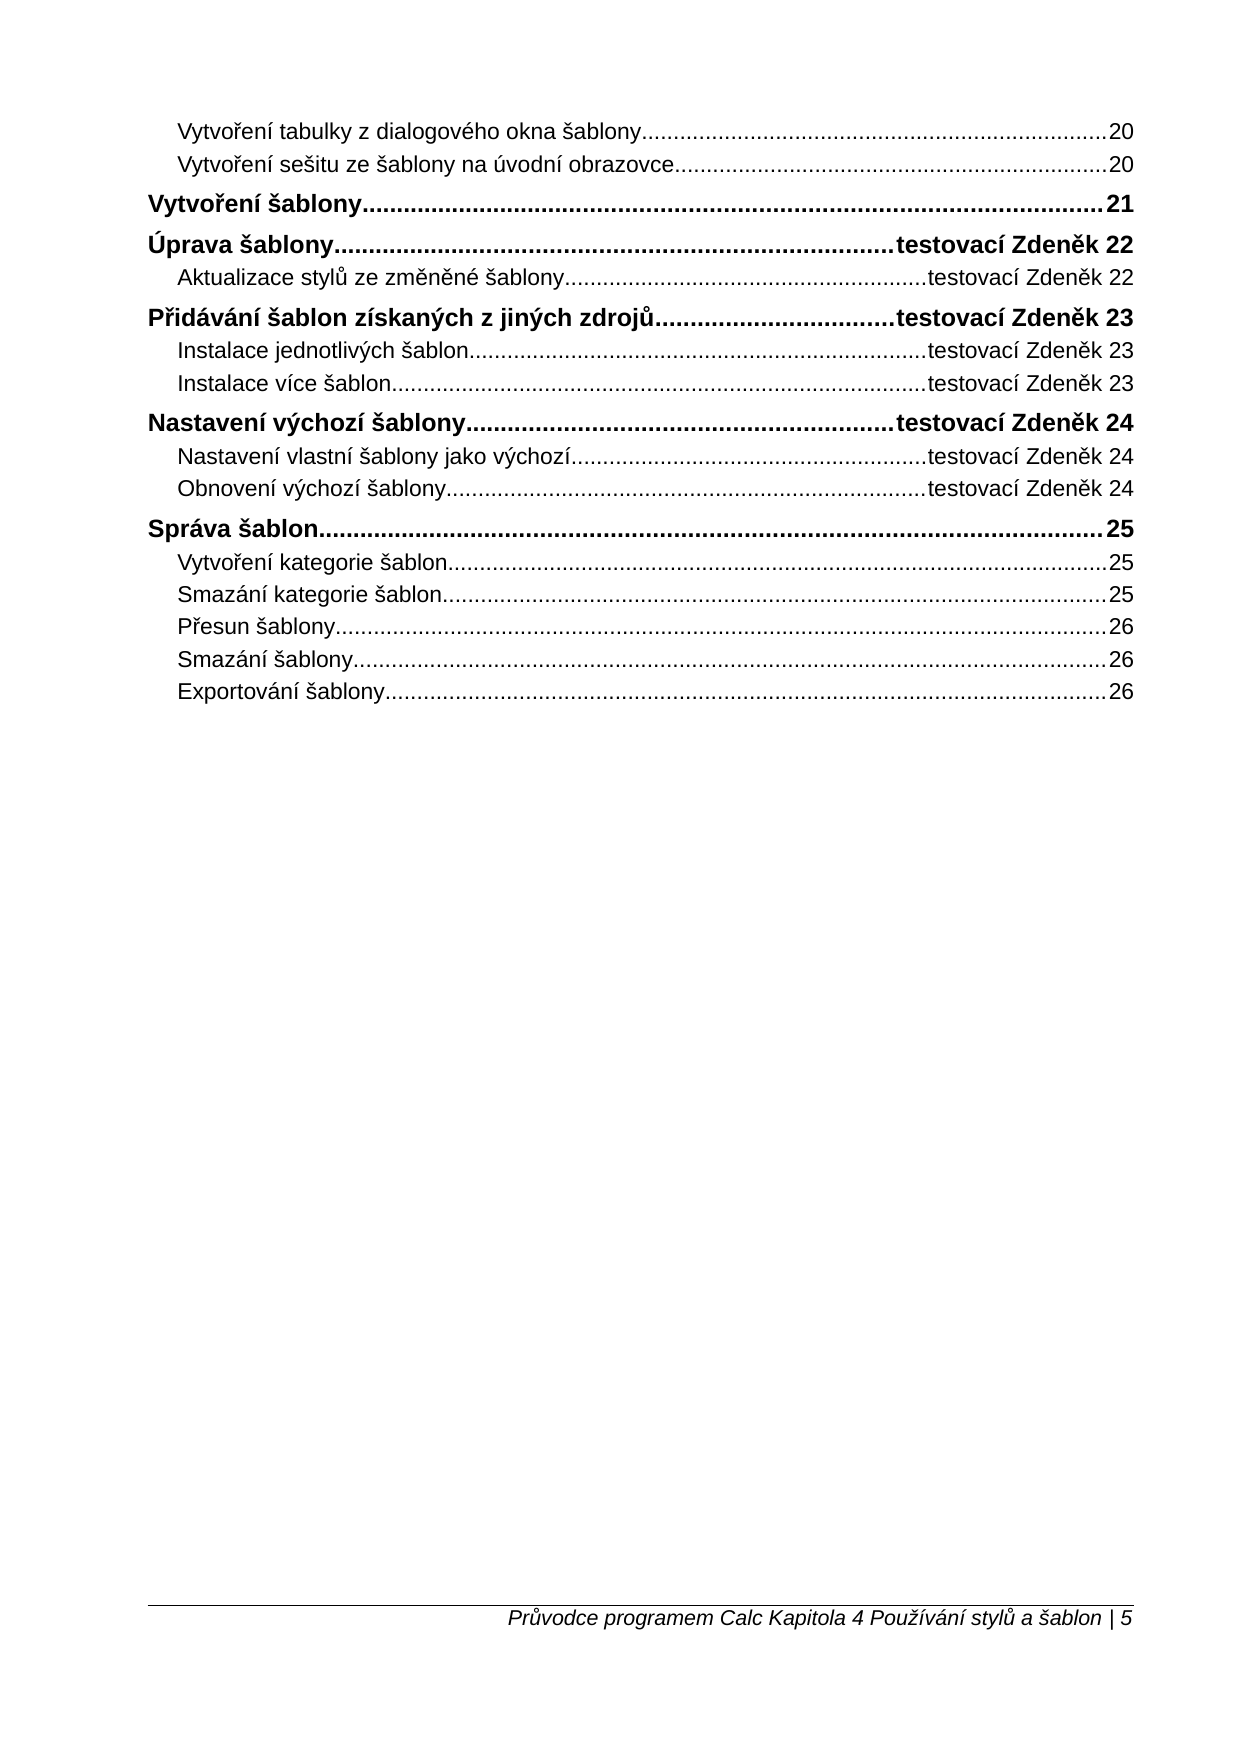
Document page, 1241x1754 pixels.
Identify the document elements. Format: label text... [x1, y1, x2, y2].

text Aktualizace stylů ze změněné šablony testovací Zdeněk 22 [177, 264, 1134, 291]
text Přidávání šablon získaných z jiných zdrojů testovací Zdeněk 23 [148, 303, 1134, 331]
text Instalace jednotlivých šablon testovací Zdeněk 23 [177, 337, 1134, 364]
text Smazání šablony 26 [177, 646, 1134, 672]
text Nastavení výchozí šablony testovací Zdeněk 24 [148, 408, 1134, 437]
text Exportování šablony 26 [177, 678, 1134, 704]
text Správa šablon 25 [148, 514, 1134, 542]
text Obnovení výchozí šablony testovací Zdeněk 24 [177, 475, 1134, 502]
text Instalace více šablon testovací Zdeněk 23 [177, 370, 1134, 396]
text Smazání kategorie šablon 25 [177, 581, 1134, 607]
text Přesun šablony 26 [177, 613, 1134, 640]
text Vytvoření kategorie šablon 25 [177, 548, 1134, 575]
text Vytvoření sešitu ze šablony na úvodní obrazovce 20 [177, 151, 1134, 177]
text Úprava šablony testovací Zdeněk 22 [148, 229, 1134, 258]
text Nastavení vlastní šablony jako výchozí testovací Zdeněk 24 [177, 443, 1134, 469]
text Vytvoření tabulky z dialogového okna šablony 20 [177, 118, 1134, 144]
text Vytvoření šablony 21 [148, 189, 1134, 218]
